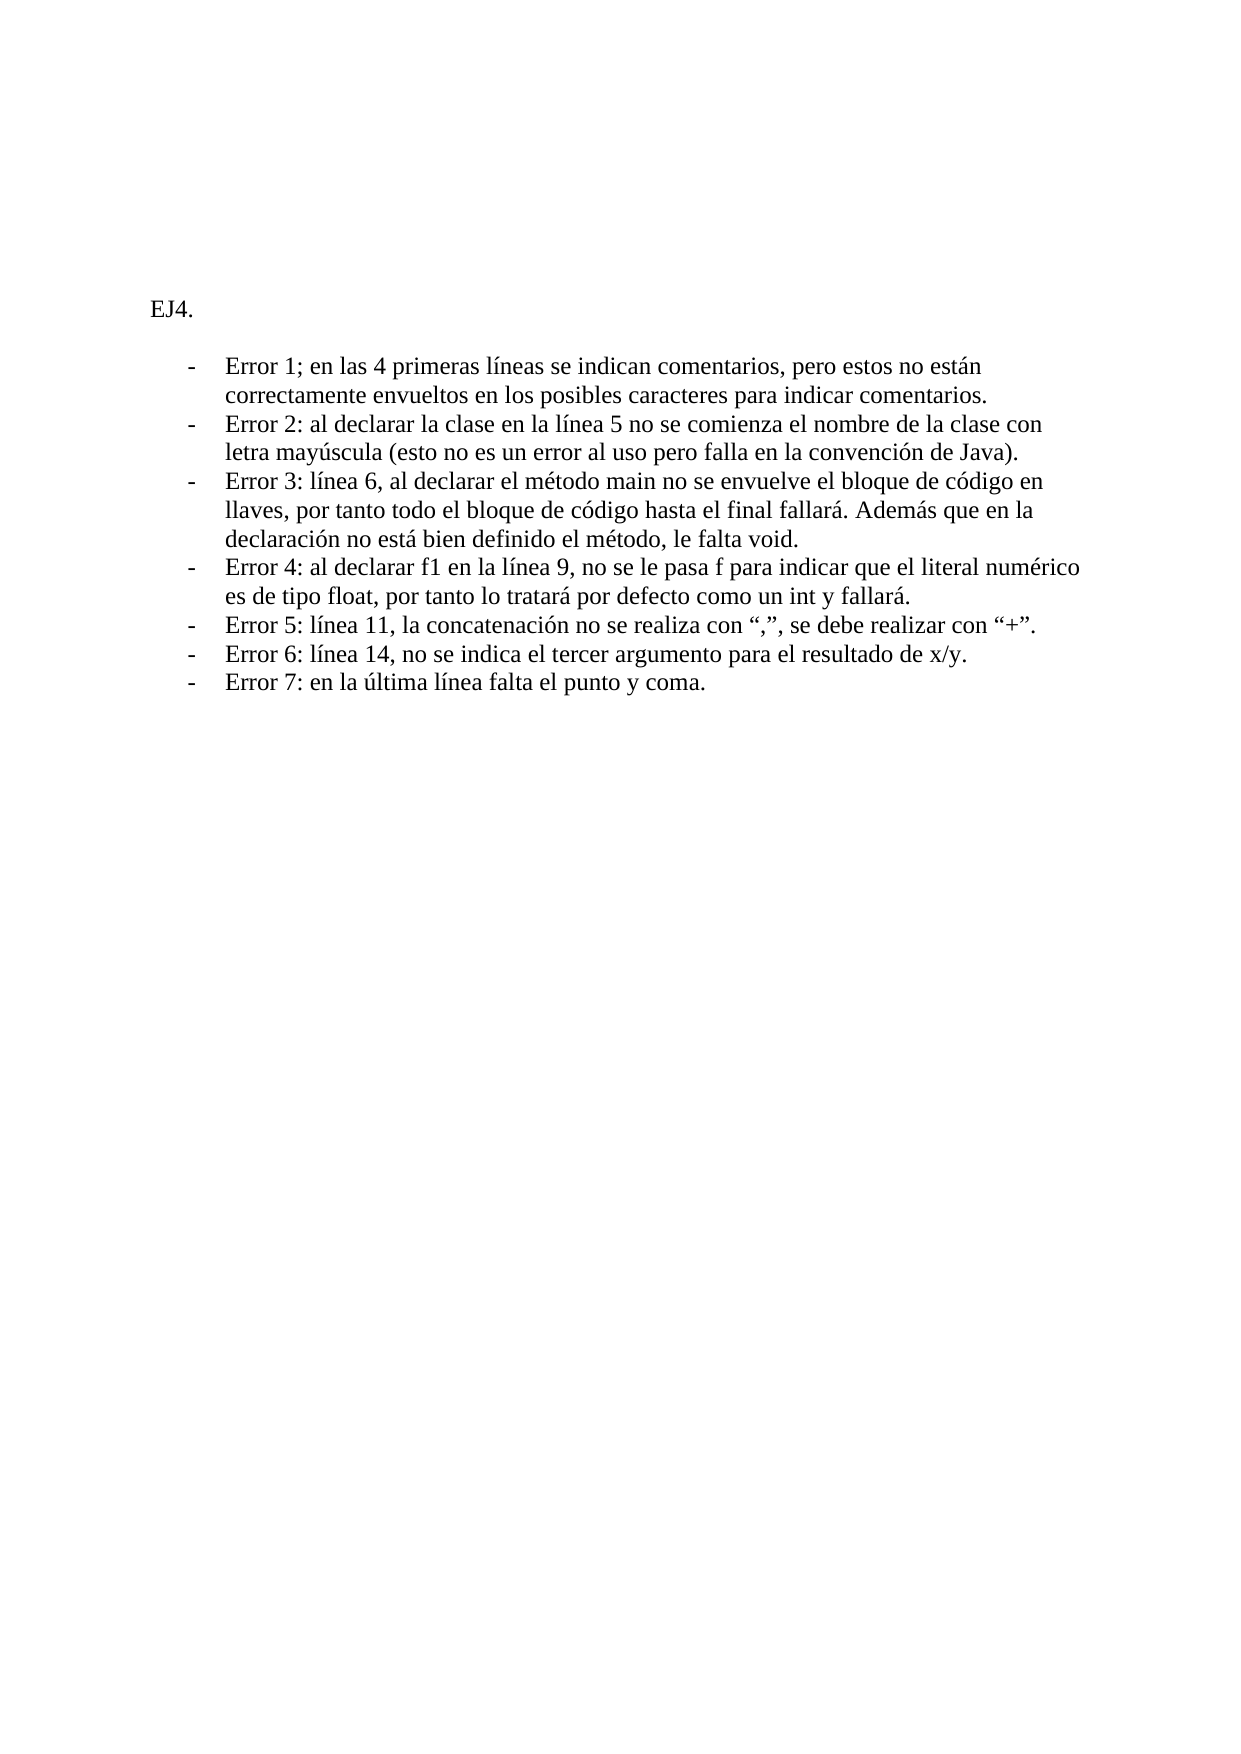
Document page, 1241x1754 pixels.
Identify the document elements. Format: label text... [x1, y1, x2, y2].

list Error 1; en las 4 primeras líneas se indican comentarios, pero estos no están correctamente envueltos en los posibles caracteres para indicar comentarios. [187, 351, 1090, 409]
list Error 4: al declarar f1 en la línea 9, no se le pasa f para indicar que el literal numérico es de tipo float, por tanto lo tratará por defecto como un int y fallará. [187, 552, 1090, 610]
list Error 6: línea 14, no se indica el tercer argumento para el resultado de x/y. [187, 639, 1090, 667]
list Error 3: línea 6, al declarar el método main no se envuelve el bloque de código en llaves, por tanto todo el bloque de código hasta el final fallará. Además que en la declaración no está bien definido el método, le falta void. [187, 466, 1090, 552]
list Error 7: en la última línea falta el punto y coma. [187, 667, 1090, 696]
text EJ4. [150, 294, 1090, 322]
list Error 5: línea 11, la concatenación no se realiza con “,”, se debe realizar con “+”. [187, 610, 1090, 639]
list Error 2: al declarar la clase en la línea 5 no se comienza el nombre de la clase con letra mayúscula (esto no es un error al uso pero falla en la convención de Java). [187, 409, 1090, 466]
